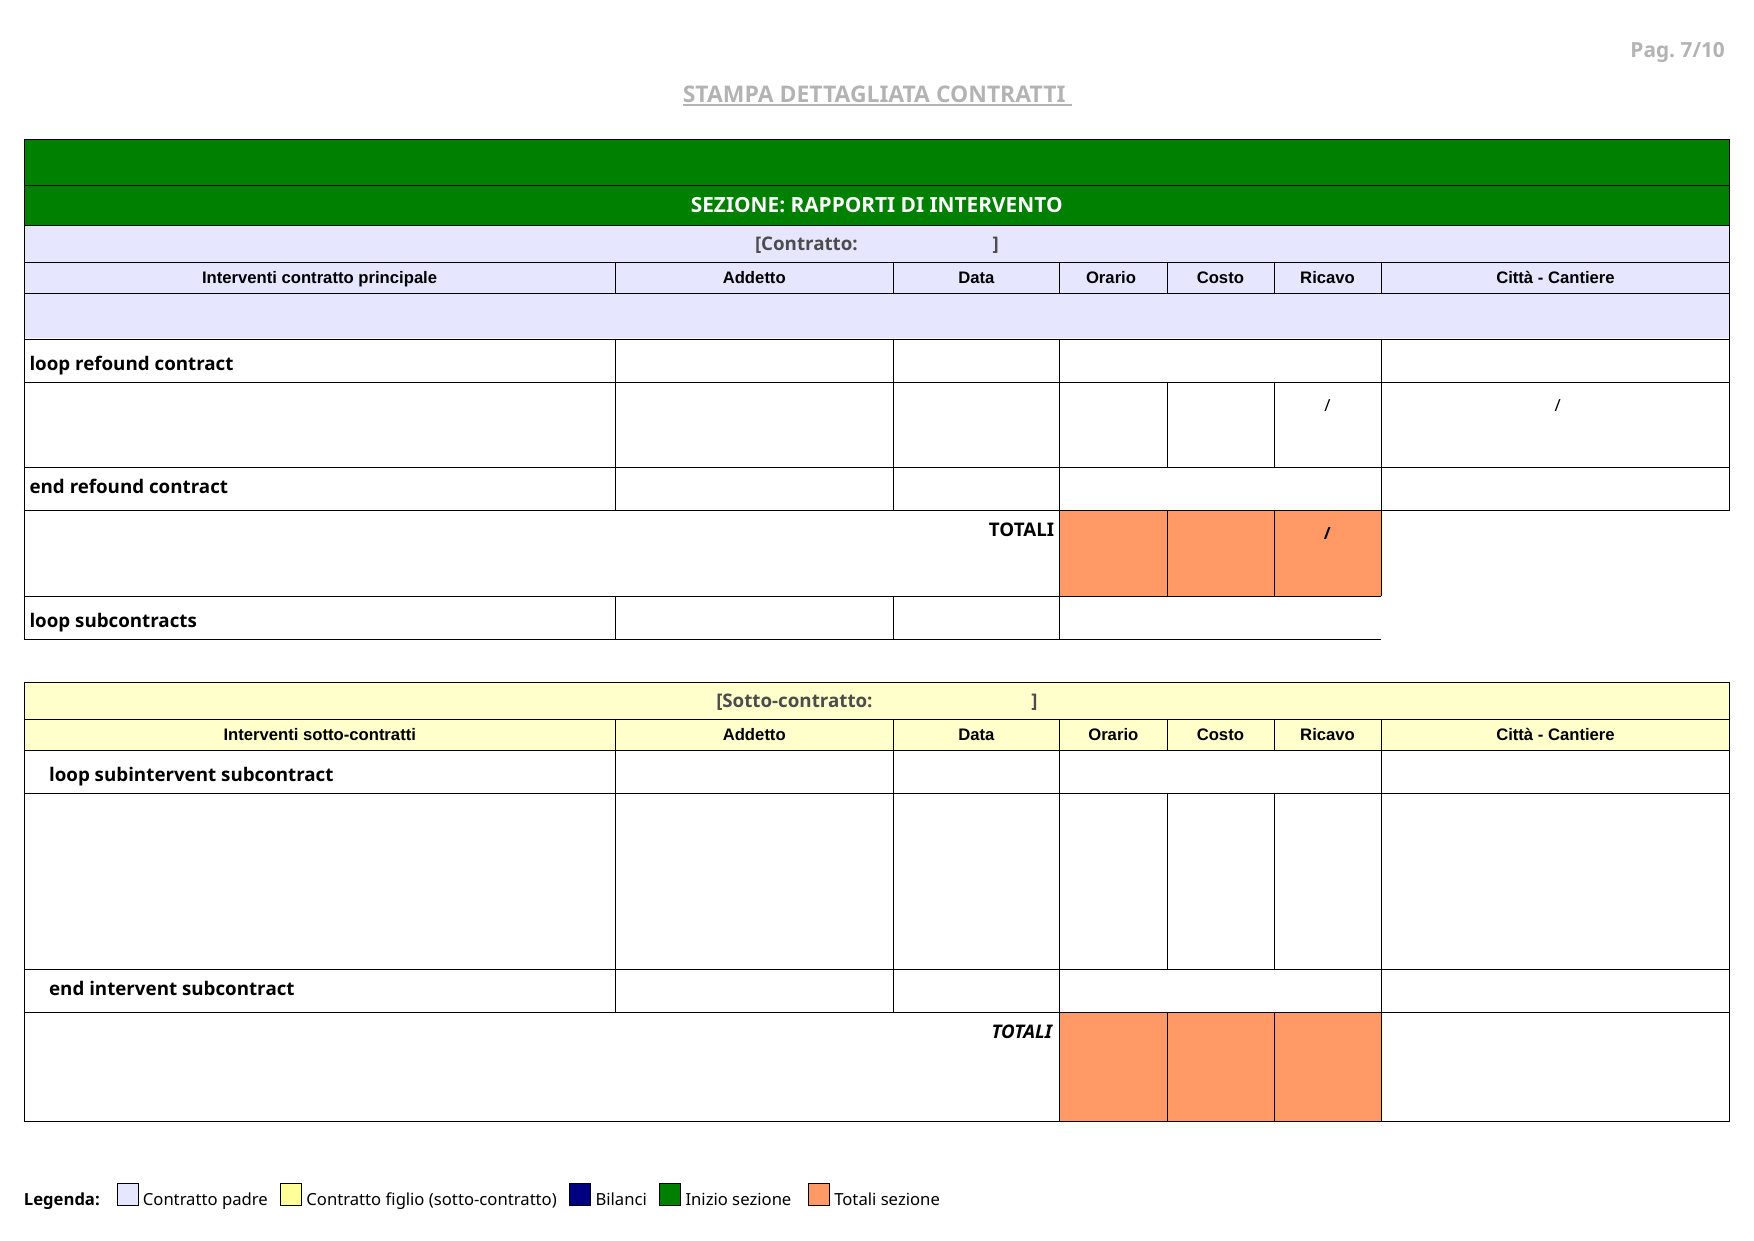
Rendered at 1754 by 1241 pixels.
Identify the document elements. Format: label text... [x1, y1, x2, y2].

table_header <if test="test_part('intervent', data)"> [25, 140, 1729, 185]
table_cell Costo [1168, 263, 1274, 293]
table_cell loop subcontracts [25, 597, 615, 639]
table_cell [894, 751, 1059, 793]
table_cell Interventi contratto principale [25, 263, 615, 293]
table_cell <intervent.name> [25, 383, 615, 467]
table_cell Addetto [616, 720, 893, 750]
table_cell [894, 340, 1059, 382]
table_cell Data [894, 263, 1059, 293]
table_cell SEZIONE: RAPPORTI DI INTERVENTO [25, 186, 1729, 225]
table_cell <formatLang((contract.price_operation or 0.0) * (subintervent.amount_operation or 0.0))> [1275, 794, 1381, 969]
table_cell [1382, 511, 1729, 596]
table_cell [24, 639, 1729, 682]
table_cell <formatLang(subintervent.unit_amount)> [1060, 794, 1167, 969]
table_cell / [1275, 383, 1381, 467]
table_cell Orario [1060, 720, 1167, 750]
table_cell Costo [1168, 720, 1274, 750]
table_cell [1382, 1013, 1729, 1121]
table_cell <subintervent.user_id.name> [616, 794, 893, 969]
table_cell Città - Cantiere [1382, 263, 1729, 293]
table_cell Orario [1060, 263, 1167, 293]
table_cell <formatLang((contract.price_operation or 0.0) * get_totals('operation'))> [1275, 1013, 1381, 1121]
table_cell end intervent subcontract [25, 970, 615, 1012]
table_cell [1060, 751, 1381, 793]
table_cell [616, 340, 893, 382]
table_cell [1060, 340, 1381, 382]
table_cell [1382, 468, 1729, 510]
table_cell TOTALI [25, 1013, 1059, 1121]
table_cell <subintervent.intervent_annotation> <"(%s)"%(subintervent.activity_id.name) if subintervent.activity_id else ""> [25, 794, 615, 969]
table_cell / [1275, 511, 1381, 596]
table_cell [616, 970, 893, 1012]
table_cell [616, 751, 893, 793]
table_cell [1060, 970, 1381, 1012]
table_cell [1382, 340, 1729, 382]
table_cell end refound contract [25, 468, 615, 510]
table_cell [1382, 970, 1729, 1012]
table_cell <formatLang(intervent.unit_amount)> [1060, 383, 1167, 467]
table_cell </if> [25, 294, 1729, 338]
table_cell <formatLang(get_totals('refound'))> [1168, 511, 1274, 596]
table_cell Ricavo [1275, 720, 1381, 750]
table_cell Data [894, 720, 1059, 750]
table_cell [894, 597, 1059, 639]
table_cell [Contratto: <contract.name>] [25, 226, 1729, 262]
table_cell <formatLang(intervent.amount)> [1168, 383, 1274, 467]
table_cell [1060, 597, 1381, 639]
table_cell Addetto [616, 263, 893, 293]
table_cell <formatLang(get_totals('refound'))> [1060, 511, 1167, 596]
table_cell / [1382, 383, 1729, 467]
table_cell <formatLang(intervent.date, date=True)> [894, 383, 1059, 467]
table_cell Città - Cantiere [1382, 720, 1729, 750]
table_cell [1381, 596, 1729, 639]
table_cell [Sotto-contratto: <subcontract.name>] [25, 683, 1729, 719]
table_cell Ricavo [1275, 263, 1381, 293]
table_cell [616, 468, 893, 510]
table_cell loop refound contract [25, 340, 615, 382]
table_cell [1382, 751, 1729, 793]
table_cell <formatLang(get_totals('hour_cost'))> [1168, 1013, 1274, 1121]
table_cell [1060, 468, 1381, 510]
table_cell [894, 468, 1059, 510]
table_cell <intervent.user_id.name> [616, 383, 893, 467]
table_cell loop subintervent subcontract [25, 751, 615, 793]
table_cell <formatLang(get_totals('hour'))> [1060, 1013, 1167, 1121]
table_cell <formatLang(subintervent.amount)> [1168, 794, 1274, 969]
table_cell [894, 970, 1059, 1012]
table_cell <subintervent.city_id.name if subintervent.city_id else ""> <"(Cant. %s)"%(subintervent.location_site) if subintervent.location_site else ""> [1382, 794, 1729, 969]
table_cell TOTALI [25, 511, 1059, 596]
table_cell [616, 597, 893, 639]
table_cell Interventi sotto-contratti [25, 720, 615, 750]
table_cell <formatLang(subintervent.date, date=True)> [894, 794, 1059, 969]
